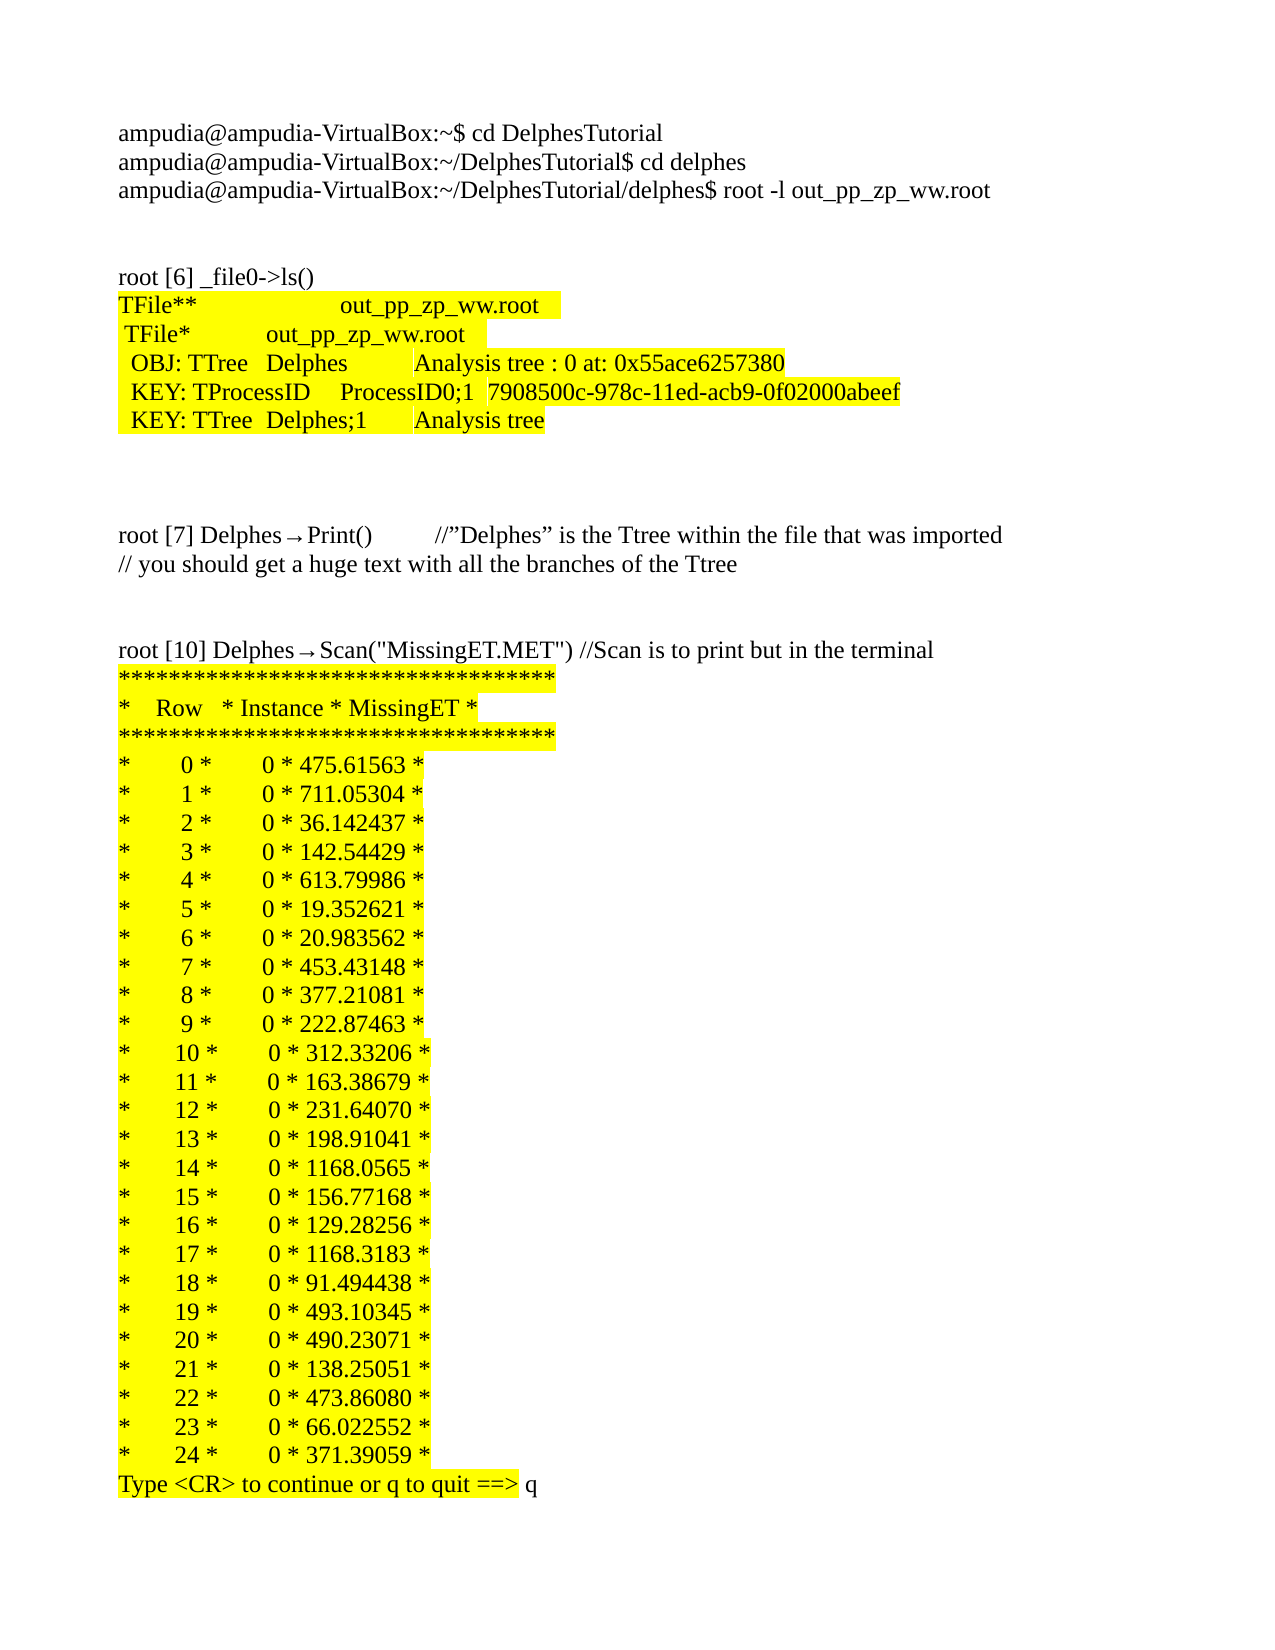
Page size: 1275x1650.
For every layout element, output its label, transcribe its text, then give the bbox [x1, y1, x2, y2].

text TFile** out_pp_zp_ww.root [118, 291, 1157, 319]
text OBJ: TTree Delphes Analysis tree : 0 at: 0x55ace6257380 [118, 348, 1157, 377]
text * 20 * 0 * 490.23071 * [118, 1326, 1157, 1354]
text * 13 * 0 * 198.91041 * [118, 1124, 1157, 1153]
text root [6] _file0->ls() [118, 262, 1157, 291]
text * 6 * 0 * 20.983562 * [118, 923, 1157, 952]
text Type <CR> to continue or q to quit ==> q [118, 1469, 1157, 1498]
text * 10 * 0 * 312.33206 * [118, 1038, 1157, 1067]
text KEY: TTree Delphes;1 Analysis tree [118, 406, 1157, 434]
text root [10] Delphes→Scan("MissingET.MET") //Scan is to print but in the terminal [118, 636, 1157, 664]
text // you should get a huge text with all the branches of the Ttree [118, 549, 1157, 578]
text * 19 * 0 * 493.10345 * [118, 1297, 1157, 1326]
text * 16 * 0 * 129.28256 * [118, 1211, 1157, 1239]
text * 15 * 0 * 156.77168 * [118, 1182, 1157, 1211]
text * 7 * 0 * 453.43148 * [118, 952, 1157, 981]
text ampudia@ampudia-VirtualBox:~/DelphesTutorial$ cd delphes [118, 147, 1157, 176]
text TFile* out_pp_zp_ww.root [118, 319, 1157, 348]
text * 2 * 0 * 36.142437 * [118, 808, 1157, 837]
text KEY: TProcessID ProcessID0;1 7908500c-978c-11ed-acb9-0f02000abeef [118, 377, 1157, 406]
text * 0 * 0 * 475.61563 * [118, 751, 1157, 779]
text * 24 * 0 * 371.39059 * [118, 1441, 1157, 1469]
text * 11 * 0 * 163.38679 * [118, 1067, 1157, 1096]
text * 18 * 0 * 91.494438 * [118, 1268, 1157, 1297]
text * 1 * 0 * 711.05304 * [118, 779, 1157, 808]
text *********************************** [118, 722, 1157, 751]
text * 22 * 0 * 473.86080 * [118, 1383, 1157, 1412]
text * 14 * 0 * 1168.0565 * [118, 1153, 1157, 1182]
text ampudia@ampudia-VirtualBox:~/DelphesTutorial/delphes$ root -l out_pp_zp_ww.root [118, 176, 1157, 204]
text * 21 * 0 * 138.25051 * [118, 1354, 1157, 1383]
text *********************************** [118, 664, 1157, 693]
text * 5 * 0 * 19.352621 * [118, 894, 1157, 923]
text ampudia@ampudia-VirtualBox:~$ cd DelphesTutorial [118, 118, 1157, 147]
text * 9 * 0 * 222.87463 * [118, 1009, 1157, 1038]
text * 23 * 0 * 66.022552 * [118, 1412, 1157, 1441]
text * 17 * 0 * 1168.3183 * [118, 1239, 1157, 1268]
text * 4 * 0 * 613.79986 * [118, 866, 1157, 894]
text root [7] Delphes→Print() //”Delphes” is the Ttree within the file that was imported [118, 521, 1157, 549]
text * 3 * 0 * 142.54429 * [118, 837, 1157, 866]
text * Row * Instance * MissingET * [118, 693, 1157, 722]
text * 8 * 0 * 377.21081 * [118, 981, 1157, 1009]
text * 12 * 0 * 231.64070 * [118, 1096, 1157, 1124]
